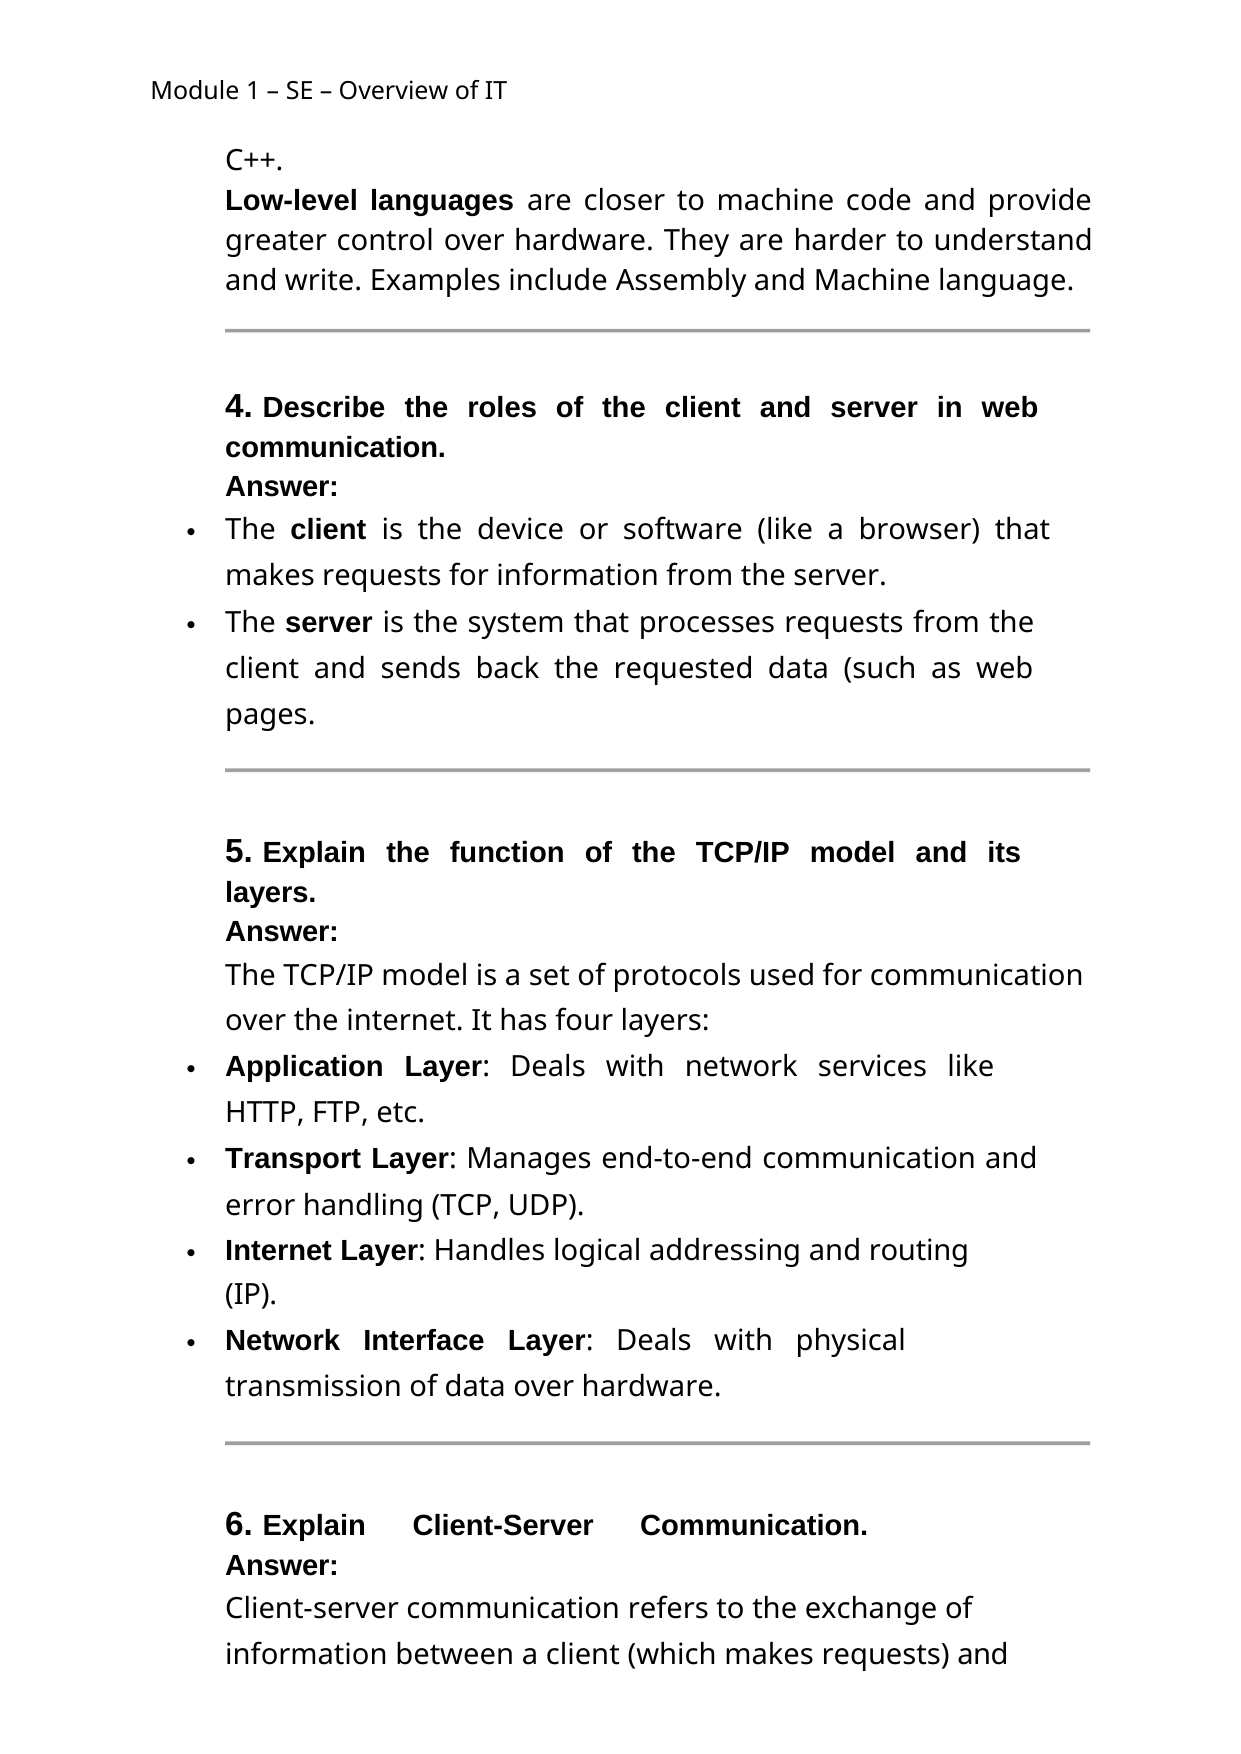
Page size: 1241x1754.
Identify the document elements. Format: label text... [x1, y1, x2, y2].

text The TCP/IP model is a set of protocols used for communication over the internet. It has four layers: [225, 954, 1084, 1039]
list The server is the system that processes requests from the client and sends back the requested data (such as web pages. [187, 601, 1034, 733]
list The client is the device or software (like a browser) that makes requests for information from the server. [187, 508, 1050, 594]
list Application Layer: Deals with network services like HTTP, FTP, etc. [187, 1045, 994, 1131]
list Explain the function of the TCP/IP model and its layers. [225, 831, 1021, 908]
list Describe the roles of the client and server in web communication. [225, 386, 1038, 464]
text C++. [225, 139, 1093, 179]
text information between a client (which makes requests) and [225, 1633, 1093, 1673]
list Internet Layer: Handles logical addressing and routing [187, 1231, 1093, 1268]
text (IP). [225, 1273, 1093, 1313]
list Transport Layer: Manages end-to-end communication and error handling (TCP, UDP). [187, 1138, 1038, 1224]
text Answer: [225, 913, 1093, 947]
text Client-server communication refers to the exchange of [225, 1588, 1093, 1627]
text Low-level languages are closer to machine code and provide greater control over hardware. They are harder to understand and write. Examples include Assembly and Machine language. [225, 179, 1093, 298]
list Explain Client-Server Communication. Answer: [225, 1504, 868, 1582]
list Network Interface Layer: Deals with physical transmission of data over hardware. [187, 1319, 906, 1405]
text Answer: [225, 469, 1093, 503]
